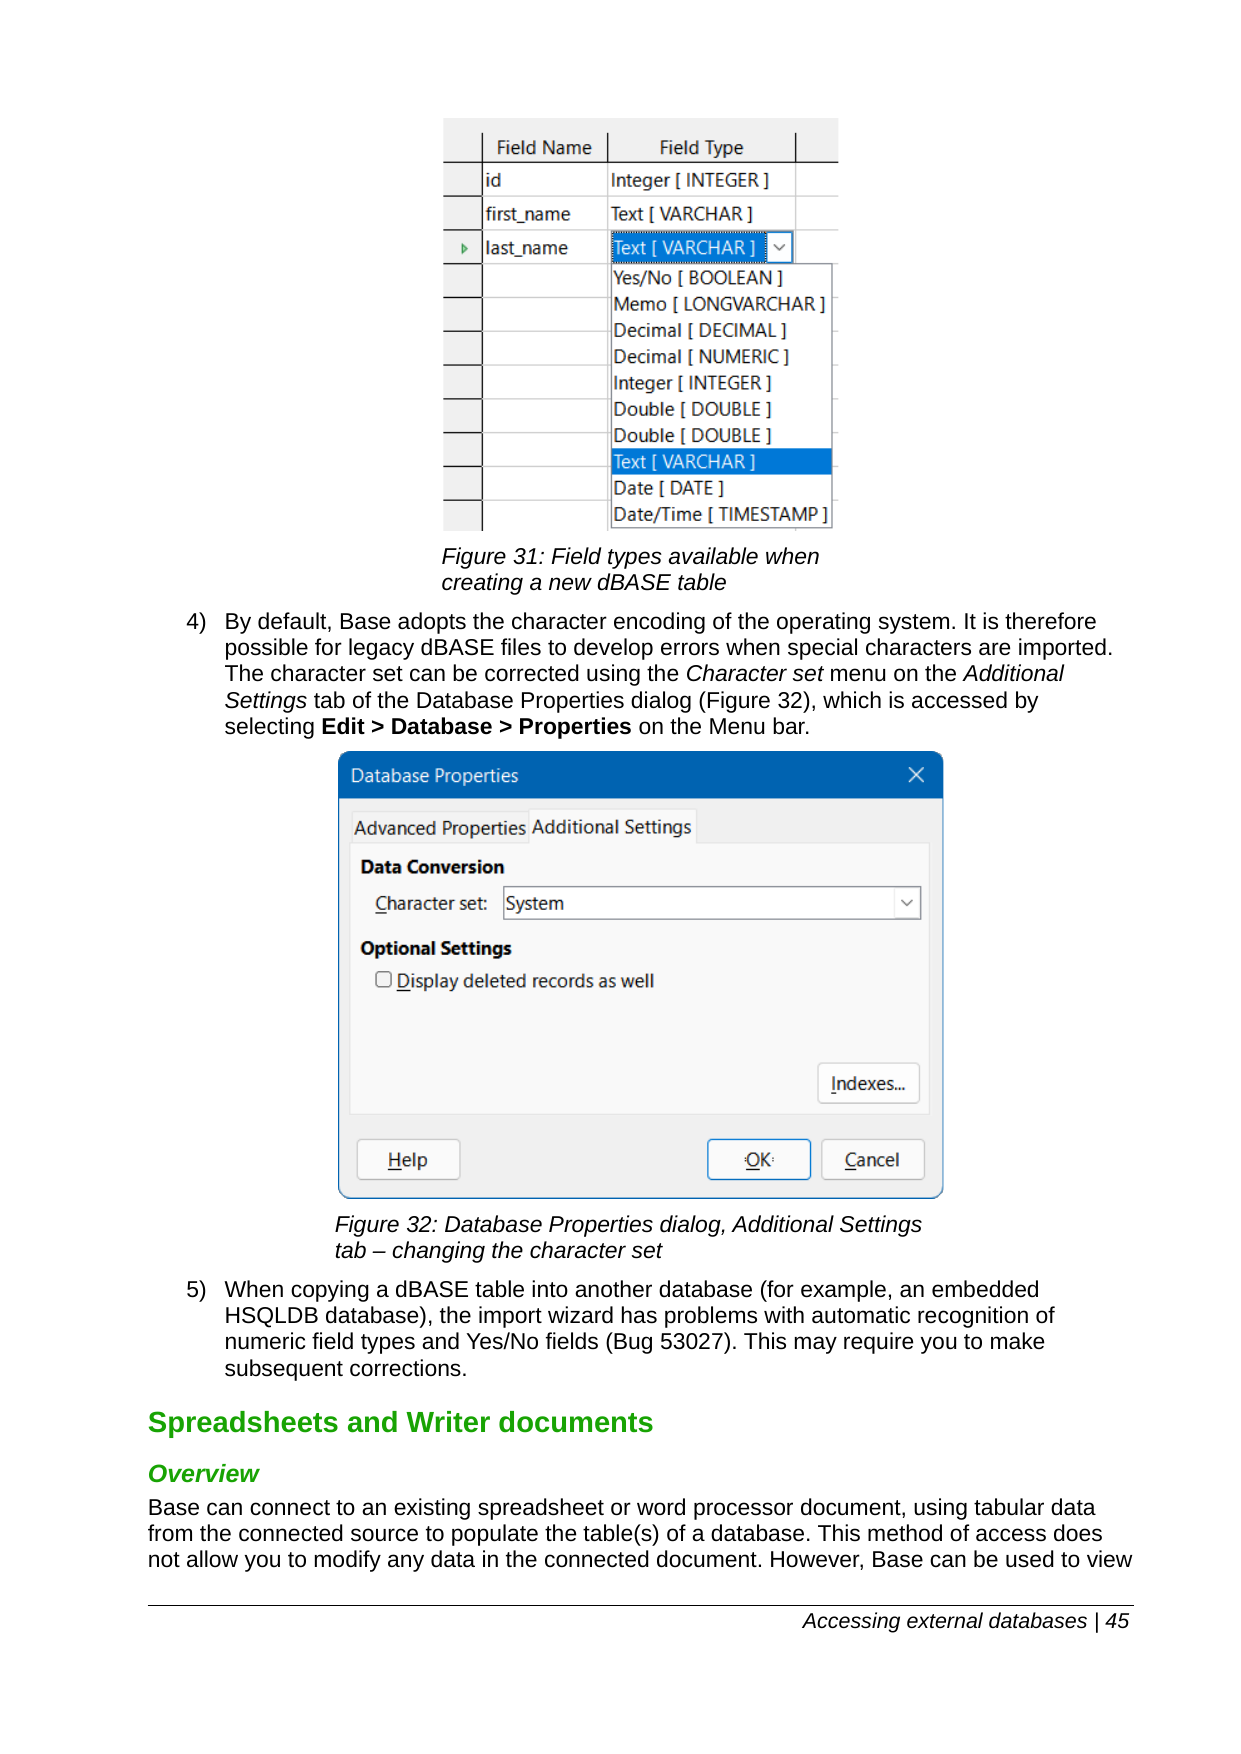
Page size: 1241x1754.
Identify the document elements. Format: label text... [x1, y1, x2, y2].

subtitle Spreadsheets and Writer documents [148, 1405, 1134, 1438]
subtitle Overview [148, 1459, 1134, 1488]
picture [338, 751, 944, 1199]
text Figure 32: Database Properties dialog, Additional Settings tab – changing the character set [334, 1211, 947, 1264]
list When copying a dBASE table into another database (for example, an embedded HSQLDB database), the import wizard has problems with automatic recognition of numeric field types and Yes/No fields (Bug 53027). This may require you to make subsequent corrections. [207, 1276, 1134, 1381]
picture [443, 118, 839, 531]
text Figure 31: Field types available when creating a new dBASE table [441, 543, 840, 596]
text Base can connect to an existing spreadsheet or word processor document, using tabular data from the connected source to populate the table(s) of a database. This method of access does not allow you to modify any data in the connected document. However, Base can be used to view [148, 1493, 1134, 1573]
list By default, Base adopts the character encoding of the operating system. It is therefore possible for legacy dBASE files to develop errors when special characters are imported. The character set can be corrected using the Character set menu on the Additional Settings tab of the Database Properties dialog (Figure 32), which is accessed by selecting Edit > Database > Properties on the Menu bar. [207, 608, 1134, 739]
